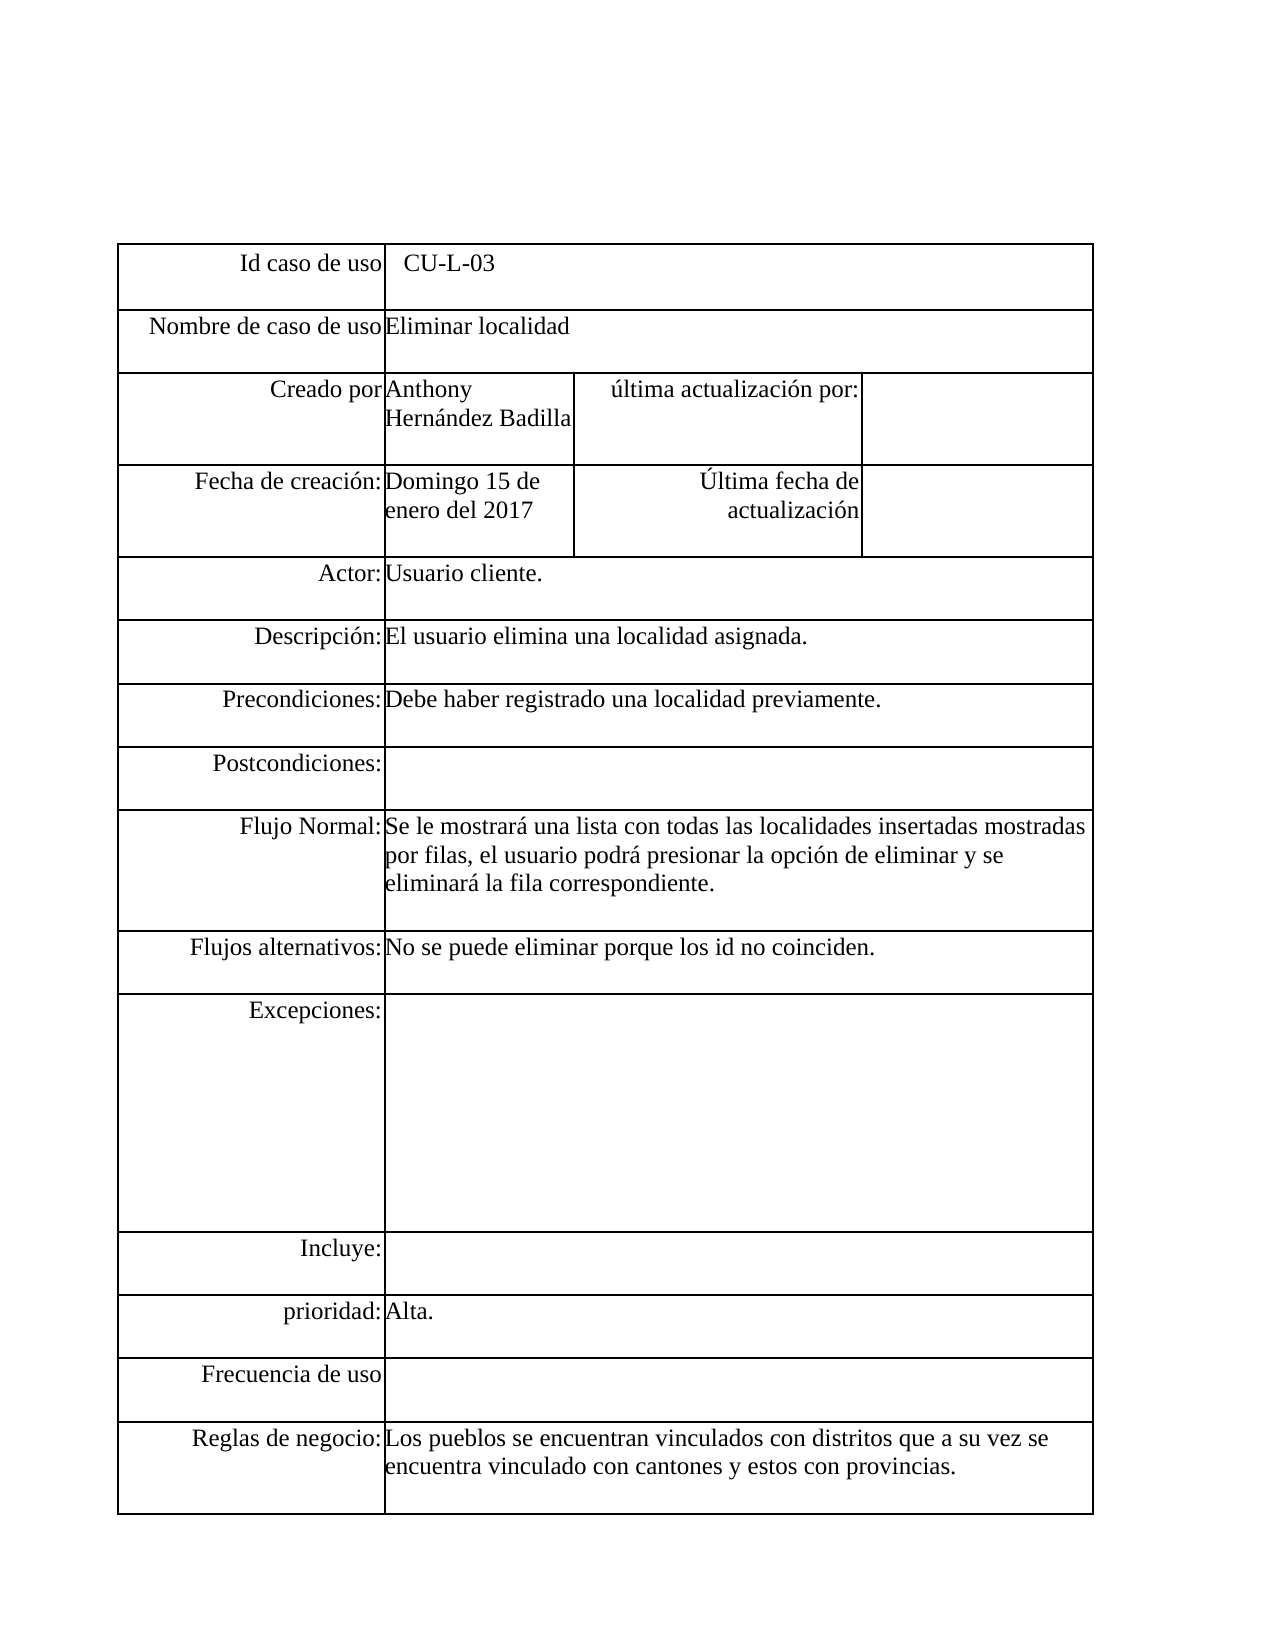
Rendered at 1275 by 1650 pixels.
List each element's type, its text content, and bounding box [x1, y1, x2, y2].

table_cell Flujos alternativos: [119, 932, 384, 993]
table_cell Usuario cliente. [386, 558, 1092, 619]
table_cell Se le mostrará una lista con todas las localidades insertadas mostradas por filas, el usuario podrá presionar la opción de eliminar y se eliminará la fila correspondiente. [386, 811, 1092, 930]
table_cell Reglas de negocio: [119, 1423, 384, 1512]
table_cell Alta. [386, 1296, 1092, 1357]
table_cell Flujo Normal: [119, 811, 384, 930]
table_cell El usuario elimina una localidad asignada. [386, 621, 1092, 682]
table_cell [386, 1359, 1092, 1421]
table_cell Debe haber registrado una localidad previamente. [386, 685, 1092, 746]
table_cell [863, 374, 1092, 464]
table_cell Postcondiciones: [119, 748, 384, 809]
table_cell Precondiciones: [119, 685, 384, 746]
table_cell Los pueblos se encuentran vinculados con distritos que a su vez se encuentra vinculado con cantones y estos con provincias. [386, 1423, 1092, 1512]
table_cell Actor: [119, 558, 384, 619]
table_cell Excepciones: [119, 995, 384, 1231]
table_cell Descripción: [119, 621, 384, 682]
table_cell última actualización por: [575, 374, 861, 464]
table_cell [386, 748, 1092, 809]
table_cell [386, 1233, 1092, 1294]
table_header Id caso de uso [119, 245, 384, 309]
table_cell Fecha de creación: [119, 466, 384, 556]
table_cell Creado por [119, 374, 384, 464]
table_cell [863, 466, 1092, 556]
table_cell [386, 995, 1092, 1231]
table_header CU-L-03 [386, 245, 1092, 309]
table_cell Domingo 15 de enero del 2017 [386, 466, 573, 556]
table_cell Frecuencia de uso [119, 1359, 384, 1421]
table_cell prioridad: [119, 1296, 384, 1357]
table_cell Incluye: [119, 1233, 384, 1294]
table_cell Última fecha de actualización [575, 466, 861, 556]
table_cell Anthony Hernández Badilla [386, 374, 573, 464]
table_cell Eliminar localidad [386, 311, 1092, 372]
table_cell Nombre de caso de uso [119, 311, 384, 372]
table_cell No se puede eliminar porque los id no coinciden. [386, 932, 1092, 993]
